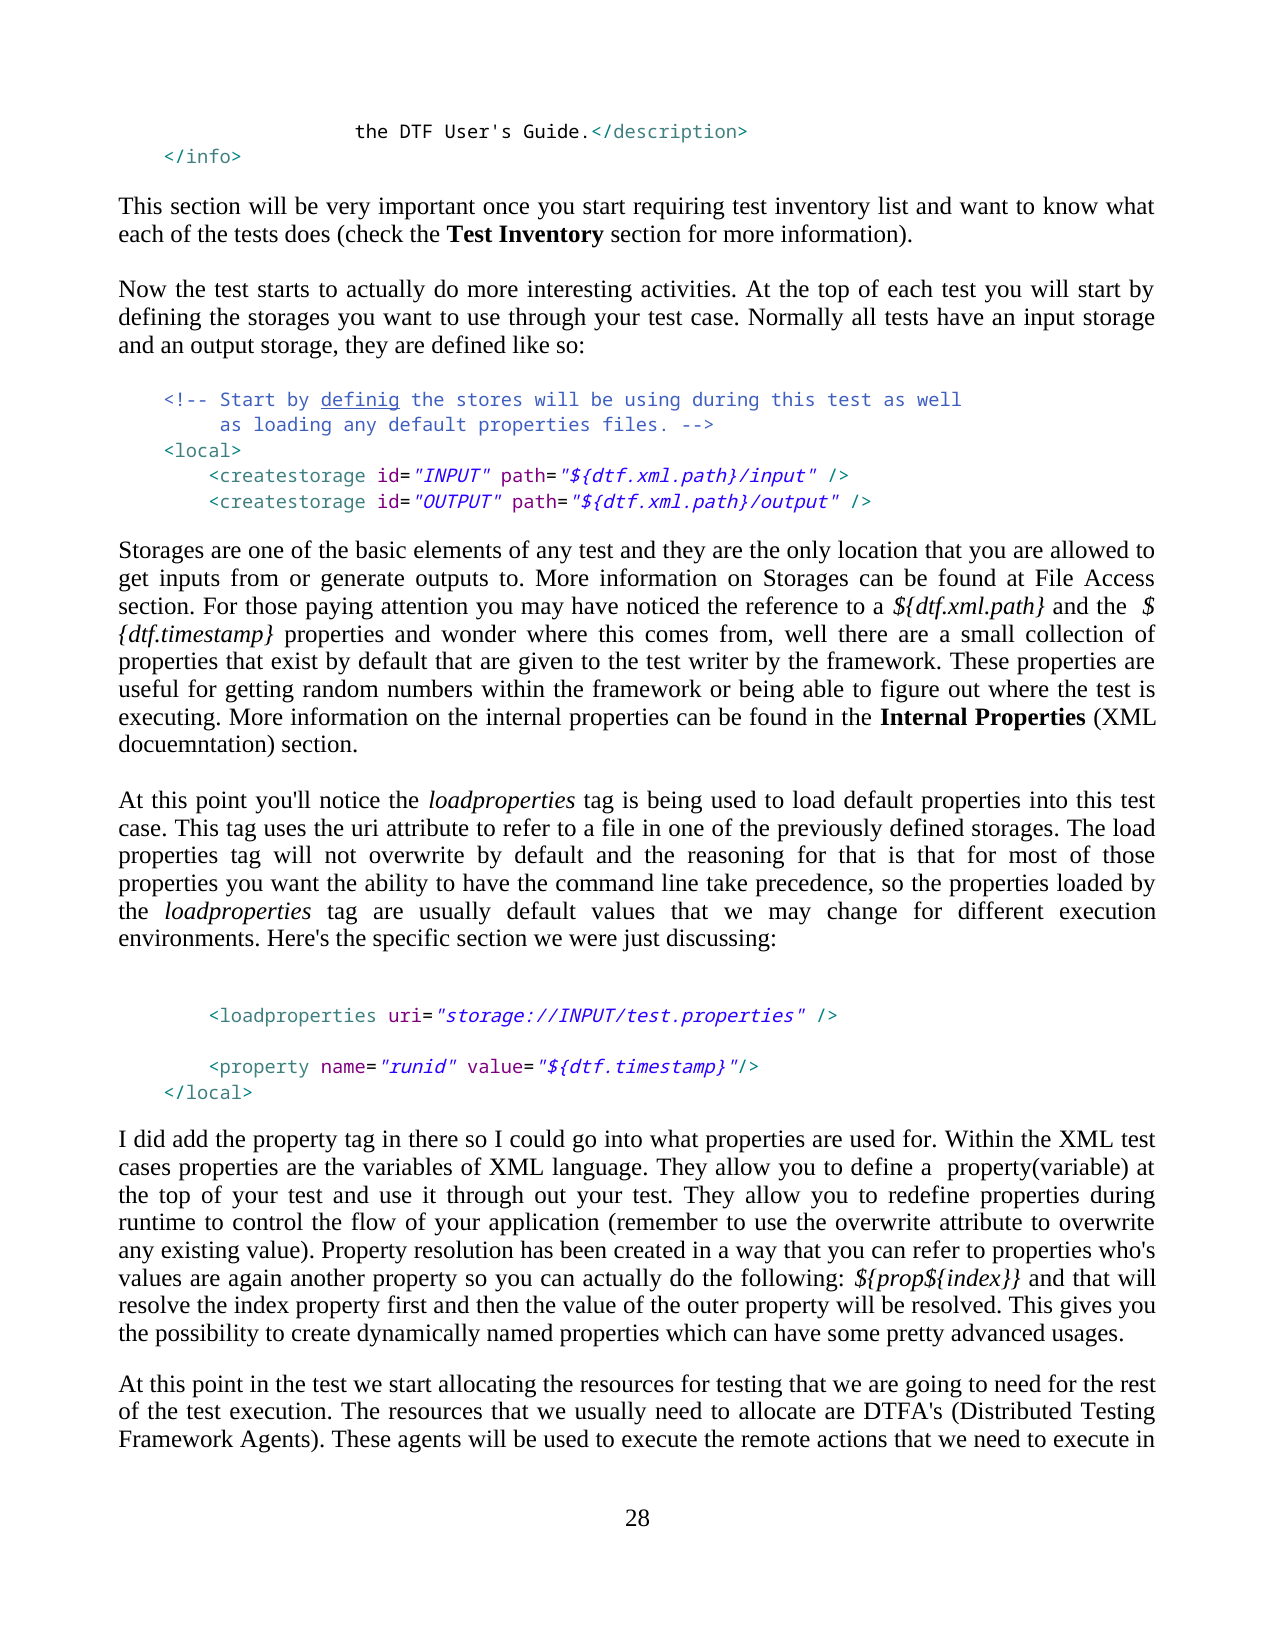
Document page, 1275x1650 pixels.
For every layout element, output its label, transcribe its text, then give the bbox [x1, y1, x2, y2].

text I did add the property tag in there so I could go into what properties are used for. Within the XML test cases properties are the variables of XML language. They allow you to define a property(variable) at the top of your test and use it through out your test. They allow you to redefine properties during runtime to control the flow of your application (remember to use the overwrite attribute to overwrite any existing value). Property resolution has been created in a way that you can refer to properties who's values are again another property so you can actually do the following: ${prop${index}} and that will resolve the index property first and then the value of the outer property will be resolved. This gives you the possibility to create dynamically named properties which can have some pretty advanced usages. [118, 1125, 1157, 1347]
text the DTF User's Guide.</description> [118, 118, 1157, 144]
text Storages are one of the basic elements of any test and they are the only location that you are allowed to get inputs from or generate outputs to. More information on Storages can be found at File Access section. For those paying attention you may have noticed the reference to a ${dtf.xml.path} and the ${dtf.timestamp} properties and wonder where this comes from, well there are a small collection of properties that exist by default that are given to the test writer by the framework. These properties are useful for getting random numbers within the framework or being able to figure out where the test is executing. More information on the internal properties can be found in the Internal Properties (XML docuemntation) section. [118, 537, 1157, 758]
text Now the test starts to actually do more interesting activities. At the top of each test you will start by defining the storages you want to use through your test case. Normally all tests have an input storage and an output storage, they are defined like so: [118, 275, 1157, 358]
text At this point you'll notice the loadproperties tag is being used to load default properties into this test case. This tag uses the uri attribute to refer to a file in one of the previously defined storages. The load properties tag will not overwrite by default and the reasoning for that is that for most of those properties you want the ability to have the command line take precedence, so the properties loaded by the loadproperties tag are usually default values that we may change for different execution environments. Here's the specific section we were just discussing: [118, 786, 1157, 952]
text <loadproperties uri="storage://INPUT/test.properties" /> [118, 1003, 1157, 1028]
text <local> [118, 437, 1157, 463]
text At this point in the test we start allocating the resources for testing that we are going to need for the rest of the test execution. The resources that we usually need to allocate are DTFA's (Distributed Testing Framework Agents). These agents will be used to execute the remote actions that we need to execute in [118, 1370, 1157, 1453]
text <createstorage id="OUTPUT" path="${dtf.xml.path}/output" /> [118, 488, 1157, 514]
text </local> [118, 1079, 1157, 1105]
text <createstorage id="INPUT" path="${dtf.xml.path}/input" /> [118, 463, 1157, 488]
text <!-- Start by definig the stores will be using during this test as well [118, 386, 1157, 412]
text </info> [118, 144, 1157, 169]
text as loading any default properties files. --> [118, 412, 1157, 437]
text This section will be very important once you start requiring test inventory list and want to know what each of the tests does (check the Test Inventory section for more information). [118, 192, 1157, 248]
text <property name="runid" value="${dtf.timestamp}"/> [118, 1054, 1157, 1079]
